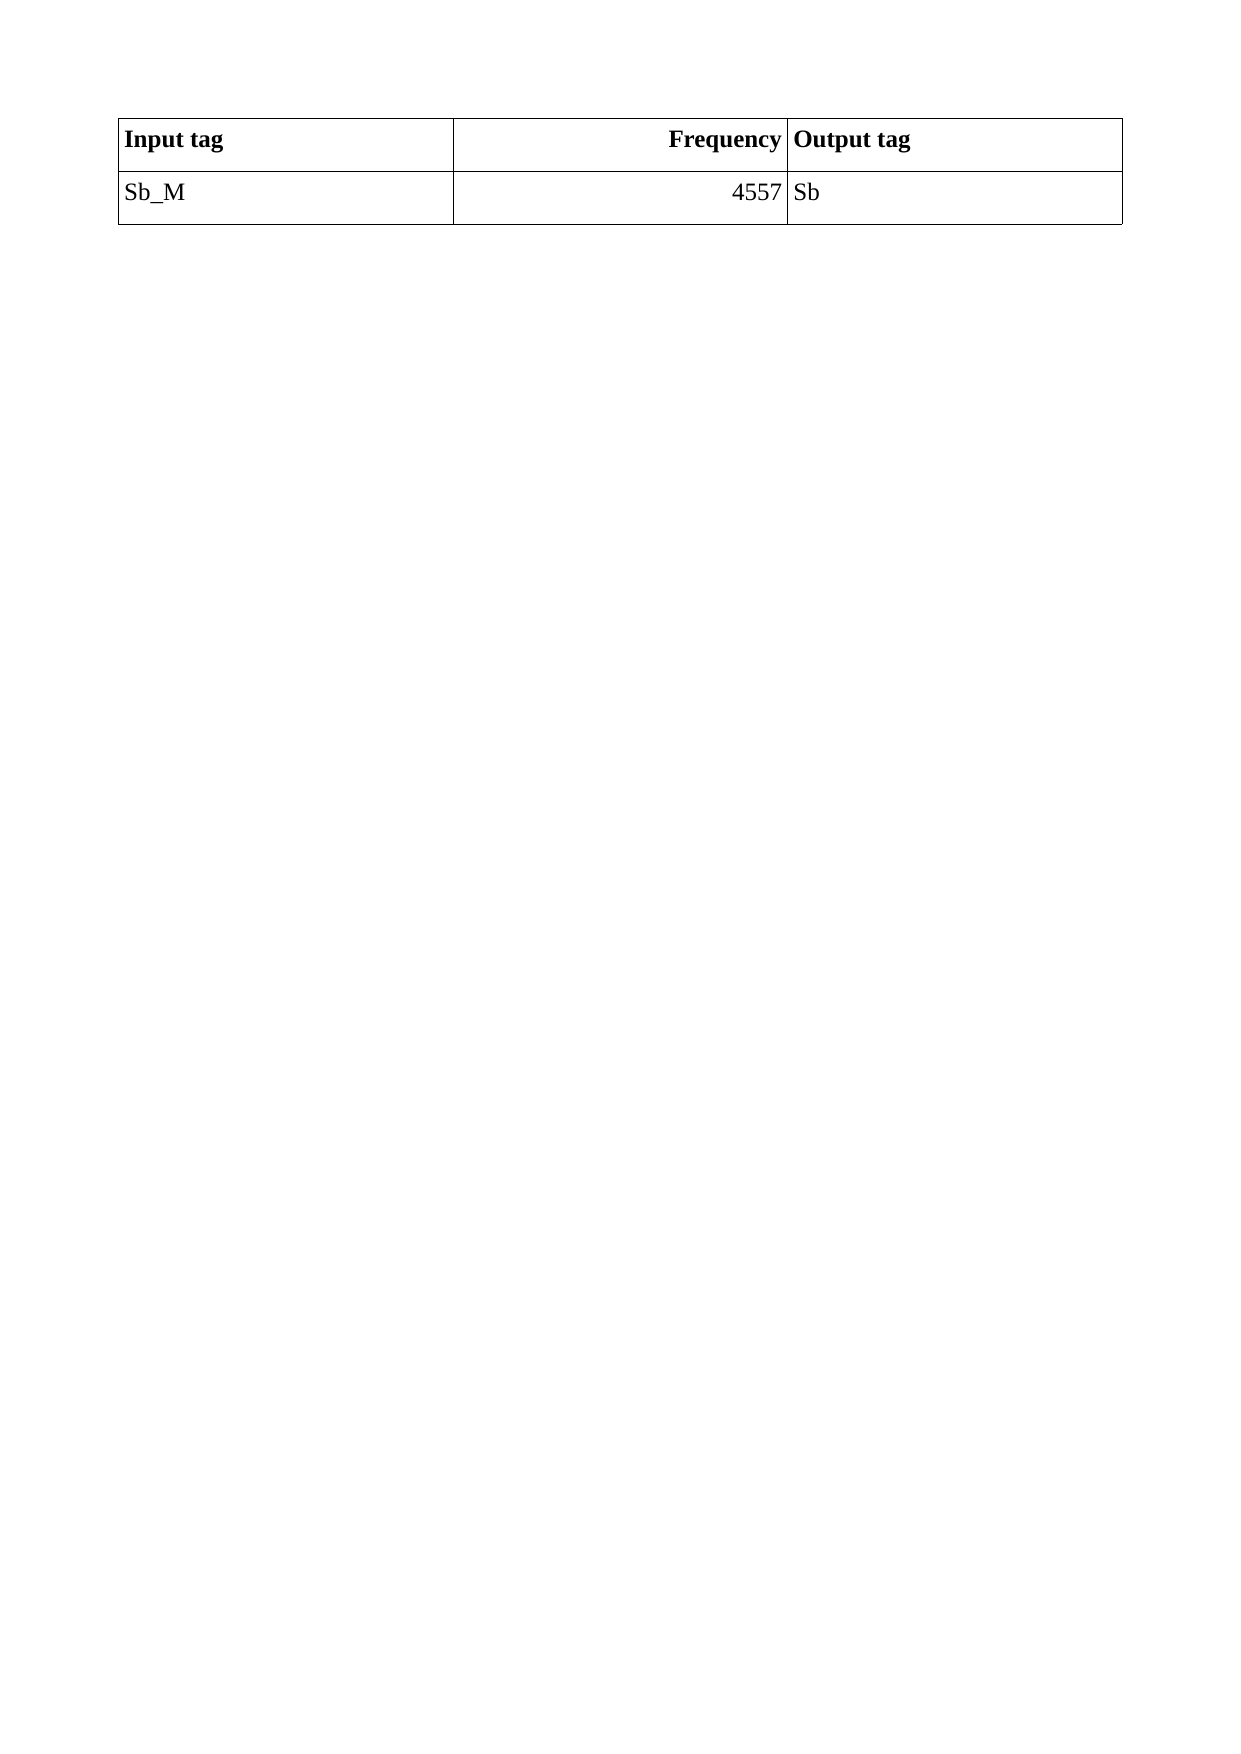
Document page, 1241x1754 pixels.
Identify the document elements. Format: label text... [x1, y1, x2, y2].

table_header Output tag [788, 119, 1122, 171]
table_cell Sb [788, 172, 1122, 224]
table_cell 4557 [454, 172, 787, 224]
table_header Frequency [454, 119, 787, 171]
table_header Input tag [119, 119, 453, 171]
table_cell Sb_M [119, 172, 453, 224]
